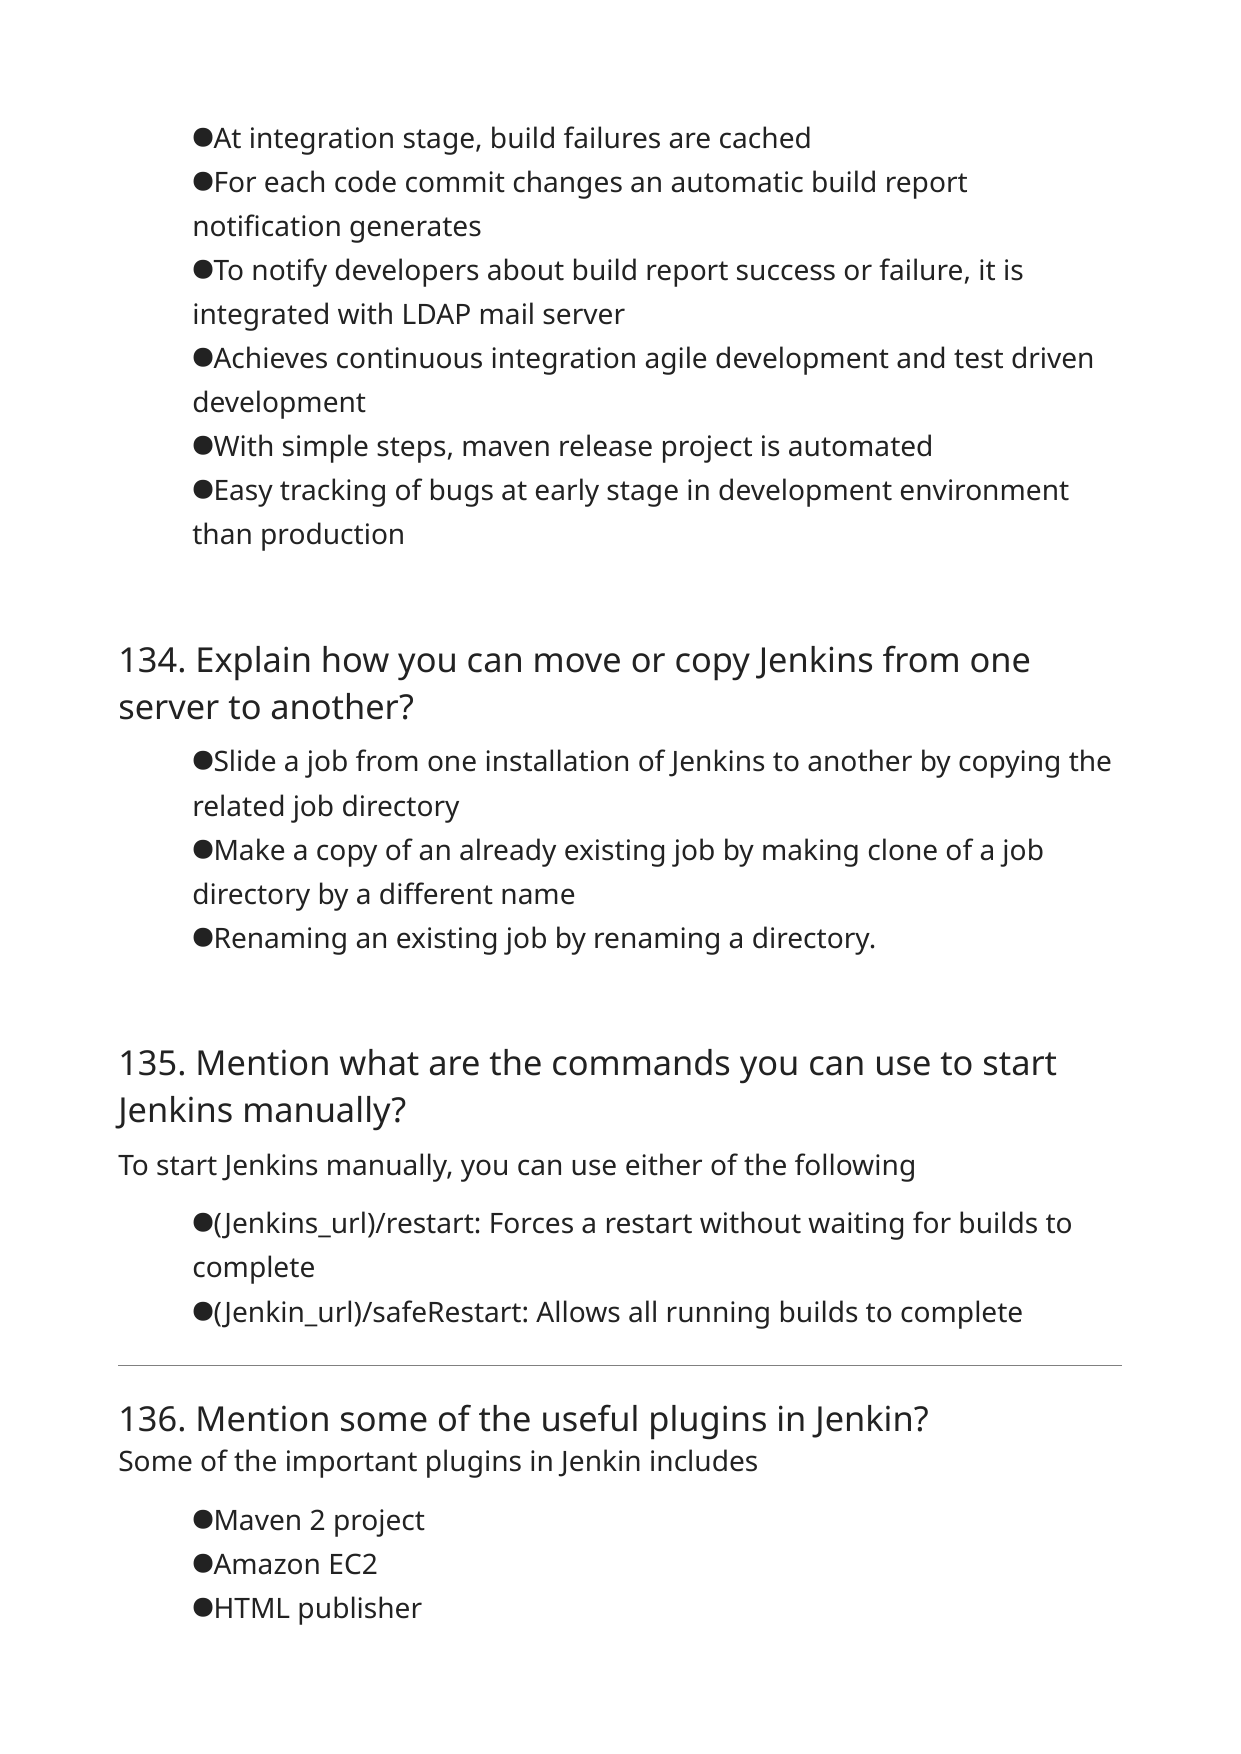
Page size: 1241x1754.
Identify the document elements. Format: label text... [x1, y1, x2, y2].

list HTML publisher [118, 1588, 1122, 1627]
list Easy tracking of bugs at early stage in development environment than production [118, 471, 1122, 553]
list (Jenkins_url)/restart: Forces a restart without waiting for builds to complete [118, 1204, 1122, 1286]
subtitle 134. Explain how you can move or copy Jenkins from one server to another? [118, 636, 1122, 729]
list Maven 2 project [118, 1500, 1122, 1539]
list With simple steps, maven release project is automated [118, 427, 1122, 465]
list Achieves continuous integration agile development and test driven development [118, 338, 1122, 421]
list To notify developers about build report success or failure, it is integrated with LDAP mail server [118, 250, 1122, 333]
list Slide a job from one installation of Jenkins to another by copying the related job directory [118, 742, 1122, 824]
subtitle 136. Mention some of the useful plugins in Jenkin? [118, 1395, 1122, 1442]
text To start Jenkins manually, you can use either of the following [118, 1145, 1122, 1183]
list For each code commit changes an automatic build report notification generates [118, 162, 1122, 244]
list (Jenkin_url)/safeRestart: Allows all running builds to complete [118, 1292, 1122, 1330]
list Amazon EC2 [118, 1544, 1122, 1583]
text Some of the important plugins in Jenkin includes [118, 1442, 1122, 1480]
list At integration stage, build failures are cached [118, 118, 1122, 156]
list Make a copy of an already existing job by making clone of a job directory by a different name [118, 830, 1122, 912]
list Renaming an existing job by renaming a directory. [118, 918, 1122, 956]
subtitle 135. Mention what are the commands you can use to start Jenkins manually? [118, 1039, 1122, 1133]
